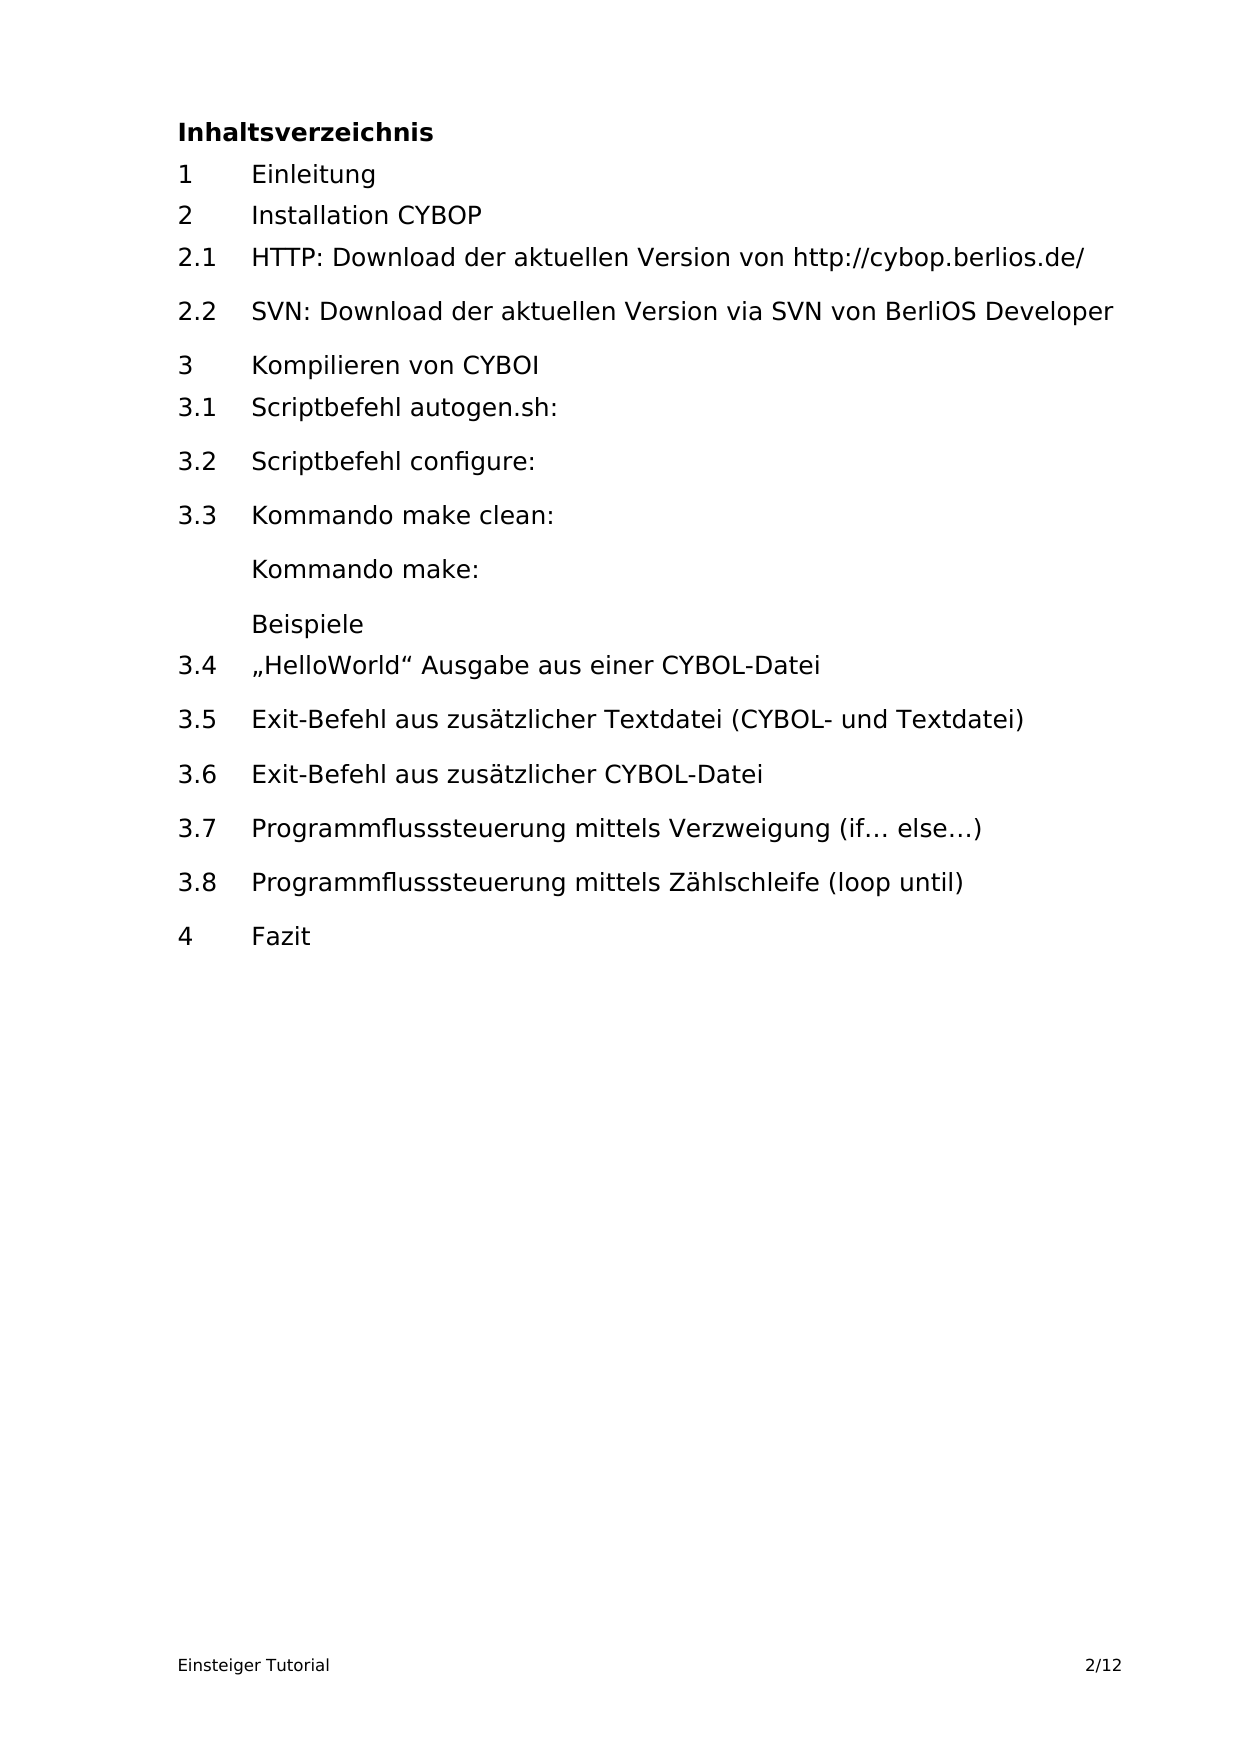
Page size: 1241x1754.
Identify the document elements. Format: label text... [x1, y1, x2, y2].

text 3.1 Scriptbefehl autogen.sh: [177, 393, 1122, 422]
text 3.8 Programmflusssteuerung mittels Zählschleife (loop until) [177, 868, 1122, 897]
text 2 Installation CYBOP [177, 201, 1122, 231]
text 2.1 HTTP: Download der aktuellen Version von http://cybop.berlios.de/ [177, 243, 1122, 272]
text 3.2 Scriptbefehl configure: [177, 447, 1122, 476]
text 3.6 Exit-Befehl aus zusätzlicher CYBOL-Datei [177, 760, 1122, 789]
text Kommando make: [177, 556, 1122, 585]
text 3.4 „HelloWorld“ Ausgabe aus einer CYBOL-Datei [177, 651, 1122, 681]
text Beispiele [177, 610, 1122, 639]
text 4 Fazit [177, 922, 1122, 951]
text 3.3 Kommando make clean: [177, 501, 1122, 531]
text 3.7 Programmflusssteuerung mittels Verzweigung (if… else…) [177, 814, 1122, 843]
text 2.2 SVN: Download der aktuellen Version via SVN von BerliOS Developer [177, 297, 1122, 326]
text Inhaltsverzeichnis [177, 118, 1122, 147]
text 3.5 Exit-Befehl aus zusätzlicher Textdatei (CYBOL- und Textdatei) [177, 706, 1122, 735]
text 1 Einleitung [177, 160, 1122, 189]
text 3 Kompilieren von CYBOI [177, 351, 1122, 381]
